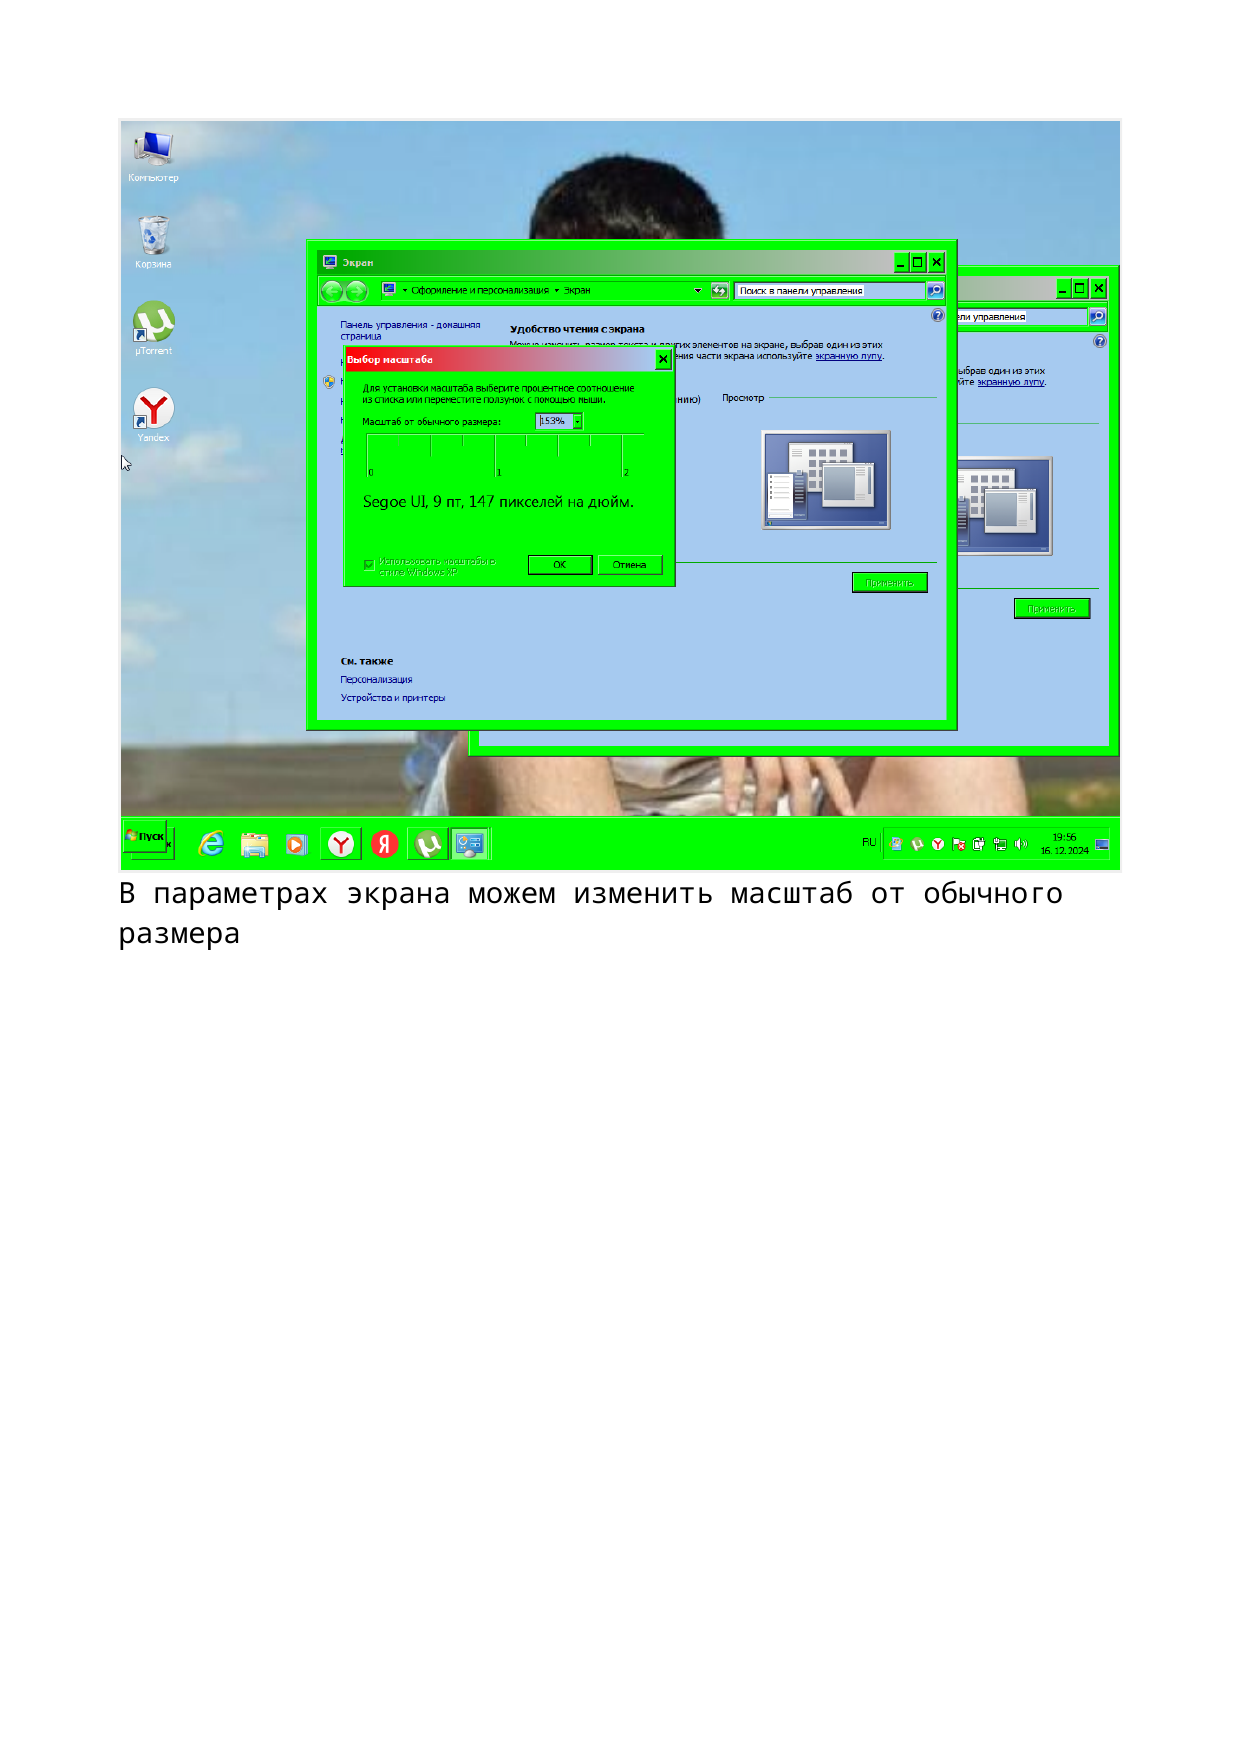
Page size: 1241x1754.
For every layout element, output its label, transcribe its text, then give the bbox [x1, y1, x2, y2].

picture [118, 118, 1123, 873]
text В параметрах экрана можем изменить масштаб от обычного размера [118, 873, 1122, 952]
